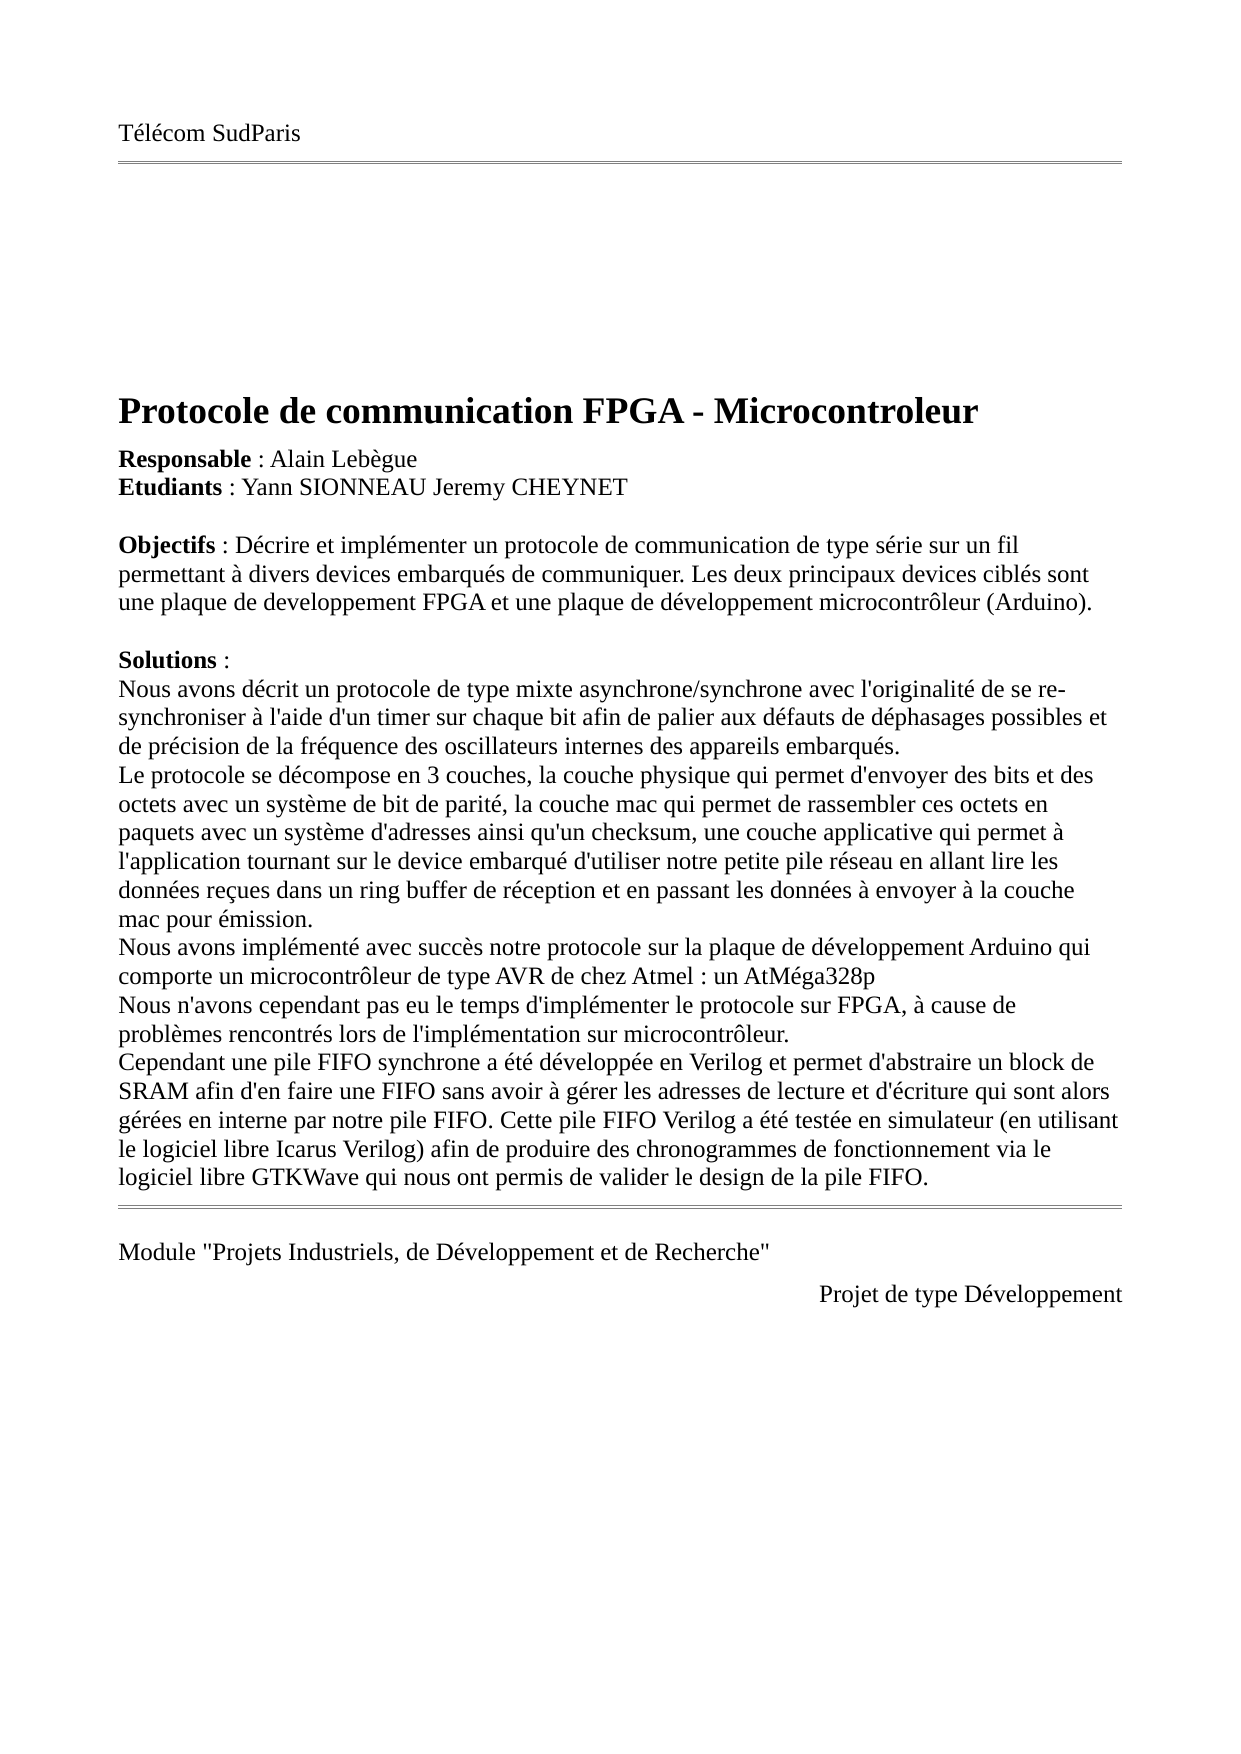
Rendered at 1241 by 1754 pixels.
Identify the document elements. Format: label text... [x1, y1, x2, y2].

text Cependant une pile FIFO synchrone a été développée en Verilog et permet d'abstraire un block de SRAM afin d'en faire une FIFO sans avoir à gérer les adresses de lecture et d'écriture qui sont alors gérées en interne par notre pile FIFO. Cette pile FIFO Verilog a été testée en simulateur (en utilisant le logiciel libre Icarus Verilog) afin de produire des chronogrammes de fonctionnement via le logiciel libre GTKWave qui nous ont permis de valider le design de la pile FIFO. [118, 1047, 1122, 1191]
text Responsable : Alain Lebègue Etudiants : Yann SIONNEAU Jeremy CHEYNET [118, 444, 1122, 501]
text Télécom SudParis [118, 118, 1122, 147]
text Nous avons implémenté avec succès notre protocole sur la plaque de développement Arduino qui comporte un microcontrôleur de type AVR de chez Atmel : un AtMéga328p [118, 932, 1122, 990]
text Le protocole se décompose en 3 couches, la couche physique qui permet d'envoyer des bits et des octets avec un système de bit de parité, la couche mac qui permet de rassembler ces octets en paquets avec un système d'adresses ainsi qu'un checksum, une couche applicative qui permet à l'application tournant sur le device embarqué d'utiliser notre petite pile réseau en allant lire les données reçues dans un ring buffer de réception et en passant les données à envoyer à la couche mac pour émission. [118, 760, 1122, 932]
text Solutions : [118, 645, 1122, 674]
text Nous avons décrit un protocole de type mixte asynchrone/synchrone avec l'originalité de se re-synchroniser à l'aide d'un timer sur chaque bit afin de palier aux défauts de déphasages possibles et de précision de la fréquence des oscillateurs internes des appareils embarqués. [118, 674, 1122, 760]
text Objectifs : Décrire et implémenter un protocole de communication de type série sur un fil permettant à divers devices embarqués de communiquer. Les deux principaux devices ciblés sont une plaque de developpement FPGA et une plaque de développement microcontrôleur (Arduino). [118, 530, 1122, 616]
text Projet de type Développement [118, 1279, 1122, 1307]
subtitle Protocole de communication FPGA - Microcontroleur [118, 388, 1122, 431]
text Nous n'avons cependant pas eu le temps d'implémenter le protocole sur FPGA, à cause de problèmes rencontrés lors de l'implémentation sur microcontrôleur. [118, 990, 1122, 1047]
text Module "Projets Industriels, de Développement et de Recherche" [118, 1237, 1122, 1266]
